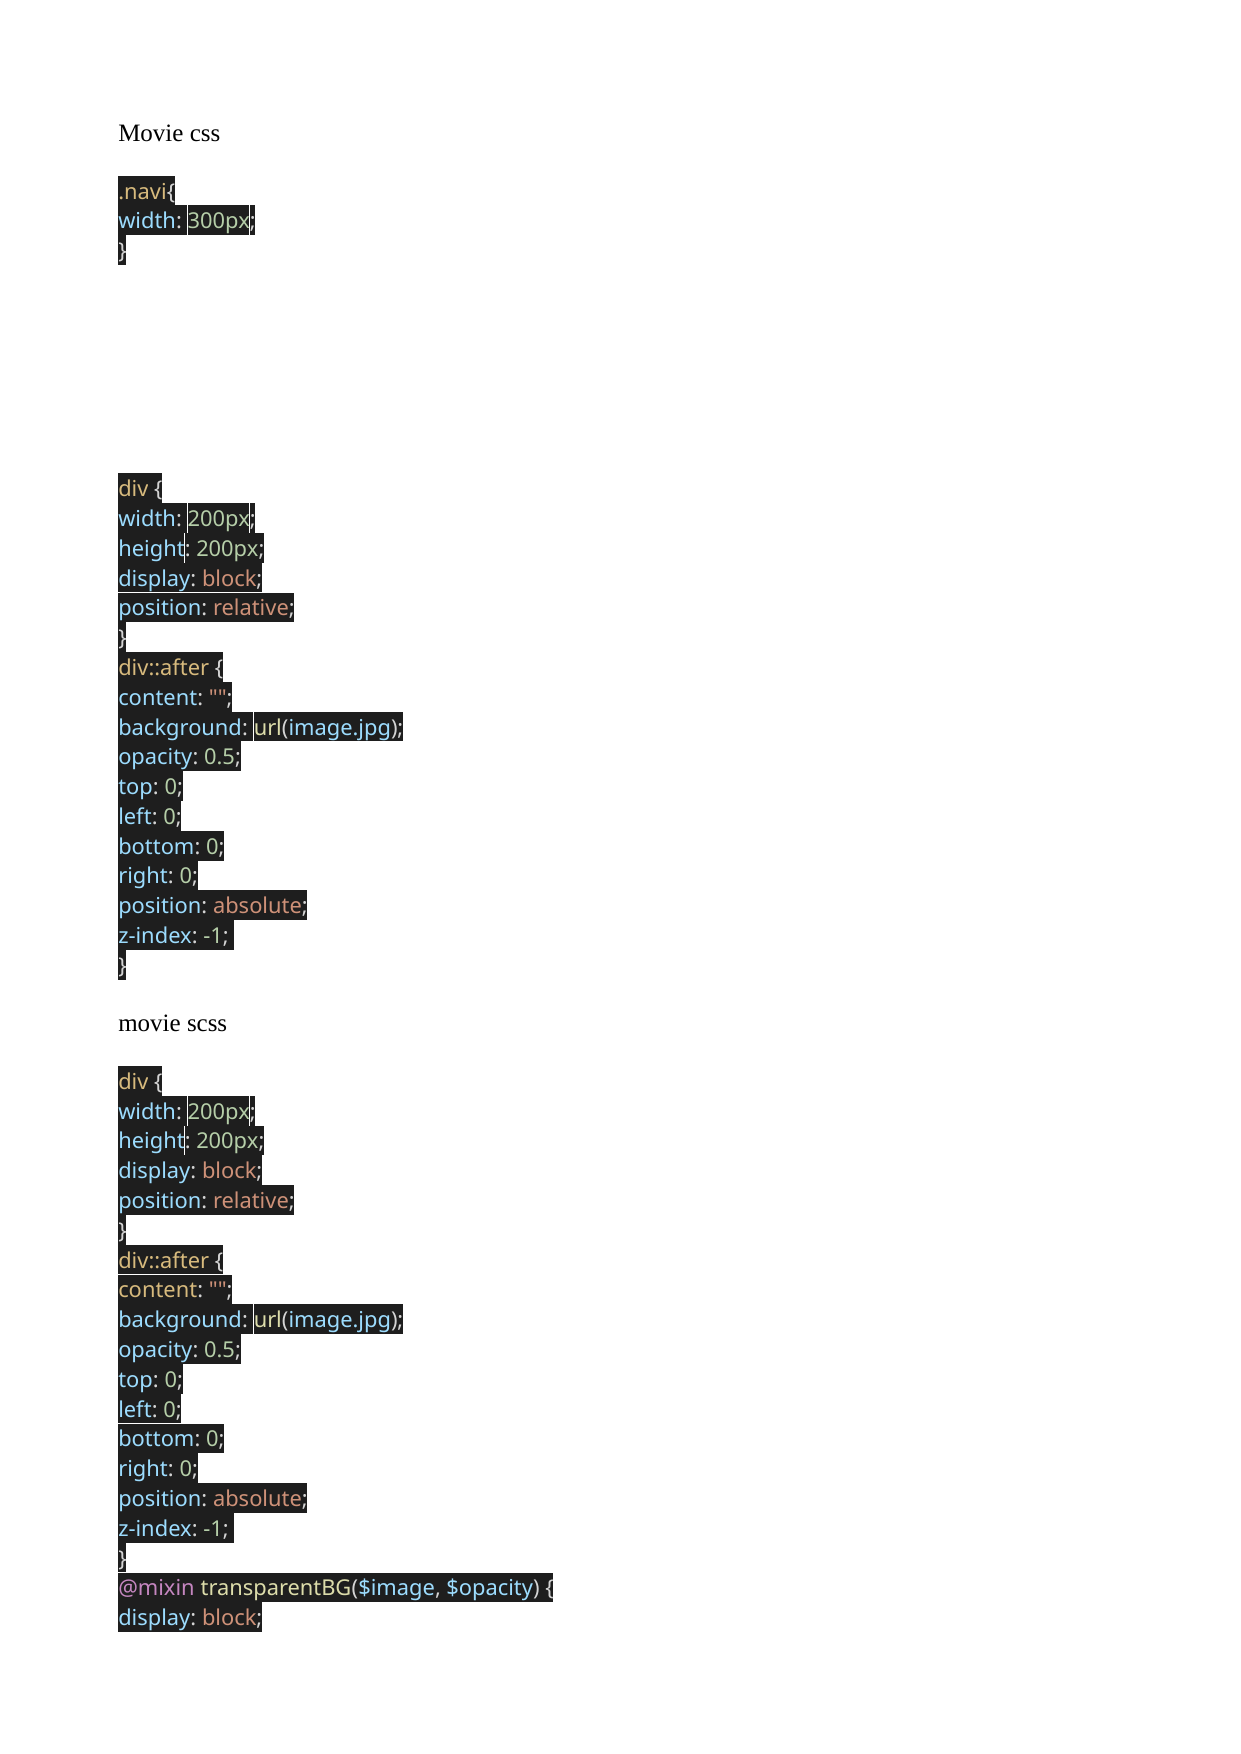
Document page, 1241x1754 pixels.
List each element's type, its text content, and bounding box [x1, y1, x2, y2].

text position: absolute; [118, 1483, 1122, 1513]
text z-index: -1; [118, 920, 1122, 950]
text opacity: 0.5; [118, 741, 1122, 771]
text display: block; [118, 1602, 1122, 1632]
text .navi{ [118, 176, 1122, 205]
text div::after { [118, 1245, 1122, 1274]
text right: 0; [118, 861, 1122, 890]
text @mixin transparentBG($image, $opacity) { [118, 1572, 1122, 1602]
text bottom: 0; [118, 1423, 1122, 1453]
text position: absolute; [118, 890, 1122, 920]
text top: 0; [118, 771, 1122, 801]
text } [118, 1543, 1122, 1572]
text right: 0; [118, 1453, 1122, 1483]
text display: block; [118, 563, 1122, 592]
text width: 300px; [118, 205, 1122, 235]
text height: 200px; [118, 533, 1122, 563]
text top: 0; [118, 1364, 1122, 1394]
text bottom: 0; [118, 831, 1122, 861]
text movie scss [118, 1008, 1122, 1037]
text left: 0; [118, 1394, 1122, 1423]
text } [118, 622, 1122, 652]
text width: 200px; [118, 1096, 1122, 1126]
text height: 200px; [118, 1126, 1122, 1155]
text } [118, 235, 1122, 265]
text content: ""; [118, 1274, 1122, 1304]
text opacity: 0.5; [118, 1334, 1122, 1364]
text Movie css [118, 118, 1122, 147]
text div::after { [118, 652, 1122, 682]
text z-index: -1; [118, 1513, 1122, 1543]
text position: relative; [118, 592, 1122, 622]
text content: ""; [118, 682, 1122, 712]
text position: relative; [118, 1185, 1122, 1215]
text background: url(image.jpg); [118, 712, 1122, 741]
text width: 200px; [118, 503, 1122, 533]
text background: url(image.jpg); [118, 1304, 1122, 1334]
text div { [118, 473, 1122, 503]
text display: block; [118, 1155, 1122, 1185]
text } [118, 1215, 1122, 1245]
text left: 0; [118, 801, 1122, 831]
text } [118, 950, 1122, 980]
text div { [118, 1066, 1122, 1096]
